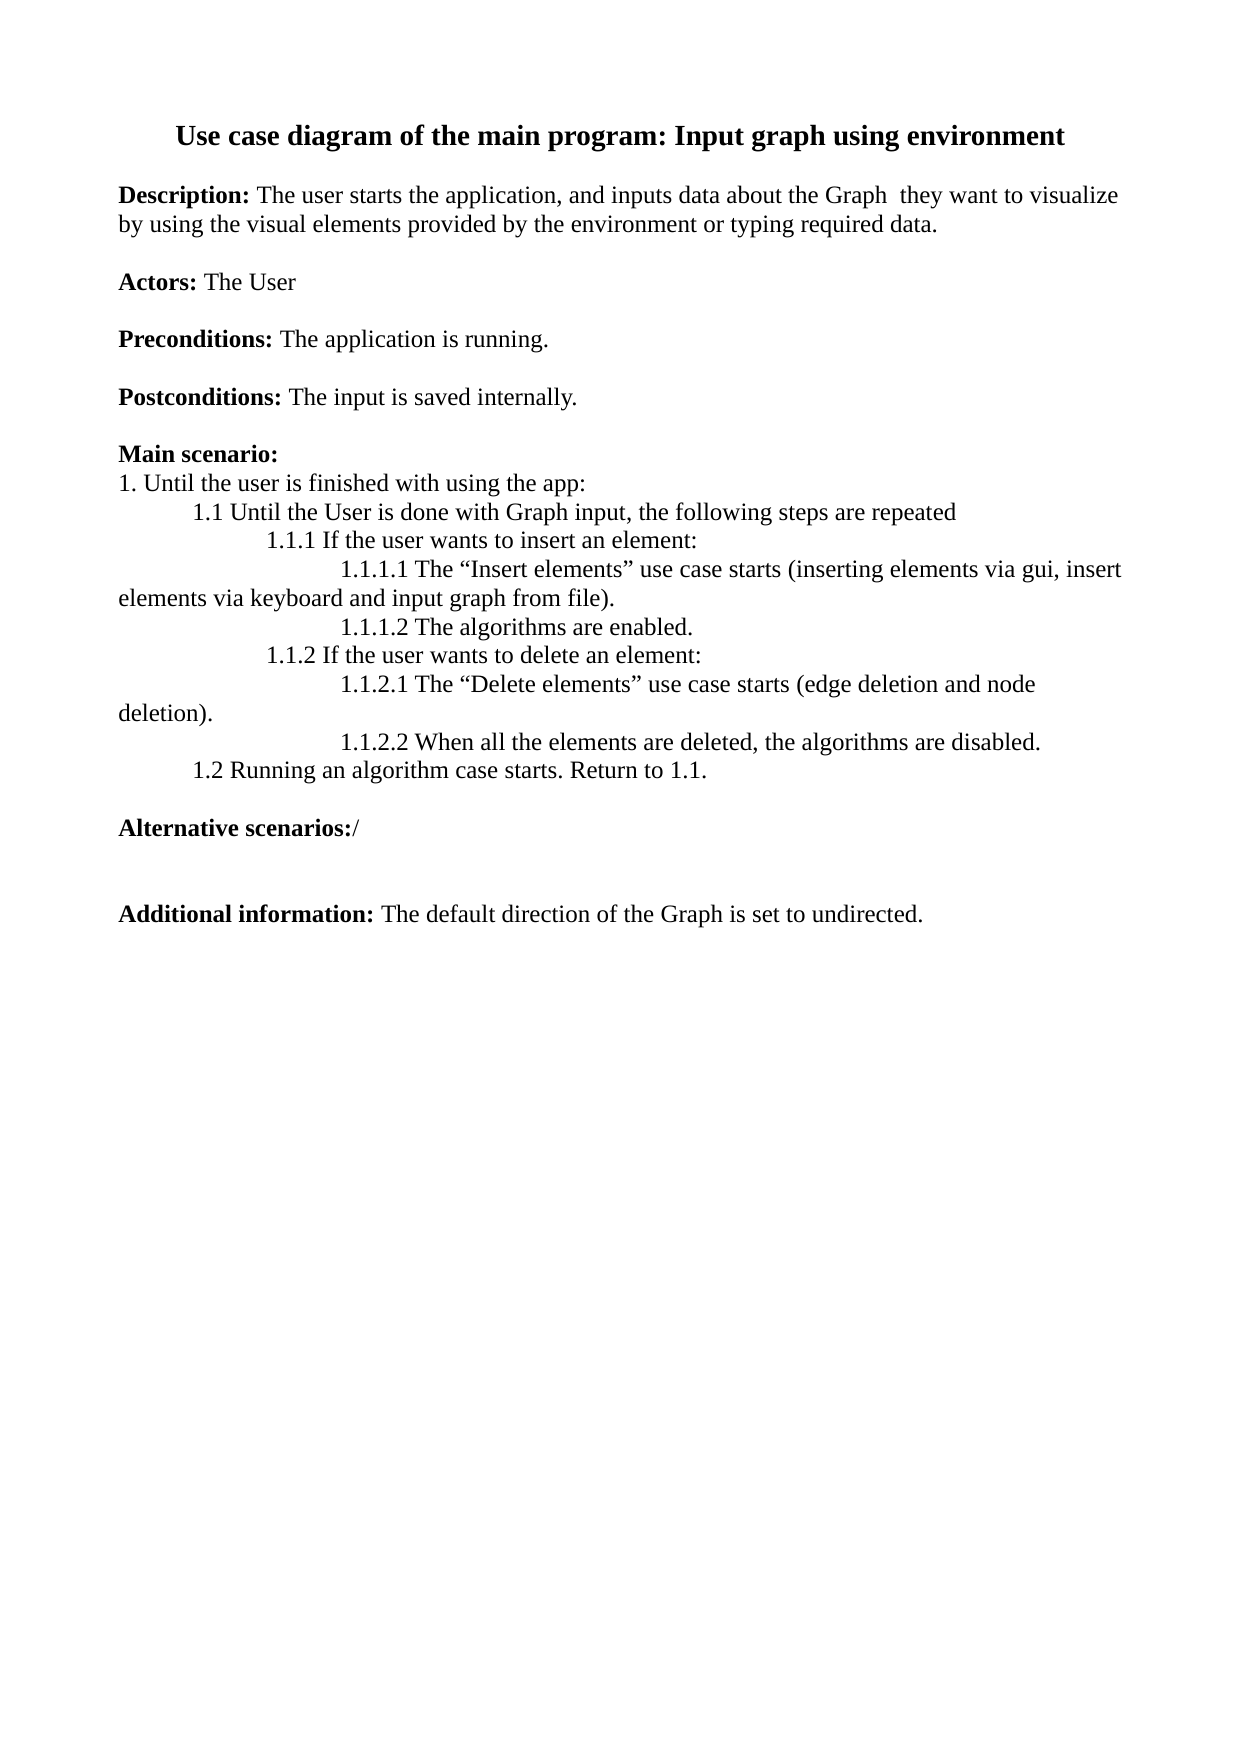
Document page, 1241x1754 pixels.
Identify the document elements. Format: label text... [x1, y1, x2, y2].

text 1.1 Until the User is done with Graph input, the following steps are repeated 1.1.1 If the user wants to insert an element: 1.1.1.1 The “Insert elements” use case starts (inserting elements via gui, insert elements via keyboard and input graph from file). 1.1.1.2 The algorithms are enabled. 1.1.2 If the user wants to delete an element: 1.1.2.1 The “Delete elements” use case starts (edge deletion and node deletion). 1.1.2.2 When all the elements are deleted, the algorithms are disabled. [118, 497, 1122, 755]
text Additional information: The default direction of the Graph is set to undirected. [118, 870, 1122, 928]
text Actors: The User [118, 238, 1122, 295]
text Preconditions: The application is running. [118, 295, 1122, 353]
text 1.2 Running an algorithm case starts. Return to 1.1. [118, 755, 1122, 784]
text Description: The user starts the application, and inputs data about the Graph they want to visualize by using the visual elements provided by the environment or typing required data. [118, 152, 1122, 238]
text Use case diagram of the main program: Input graph using environment [118, 118, 1122, 152]
text Alternative scenarios:/ [118, 784, 1122, 842]
text Main scenario: 1. Until the user is finished with using the app: [118, 410, 1122, 497]
text Postconditions: The input is saved internally. [118, 353, 1122, 410]
